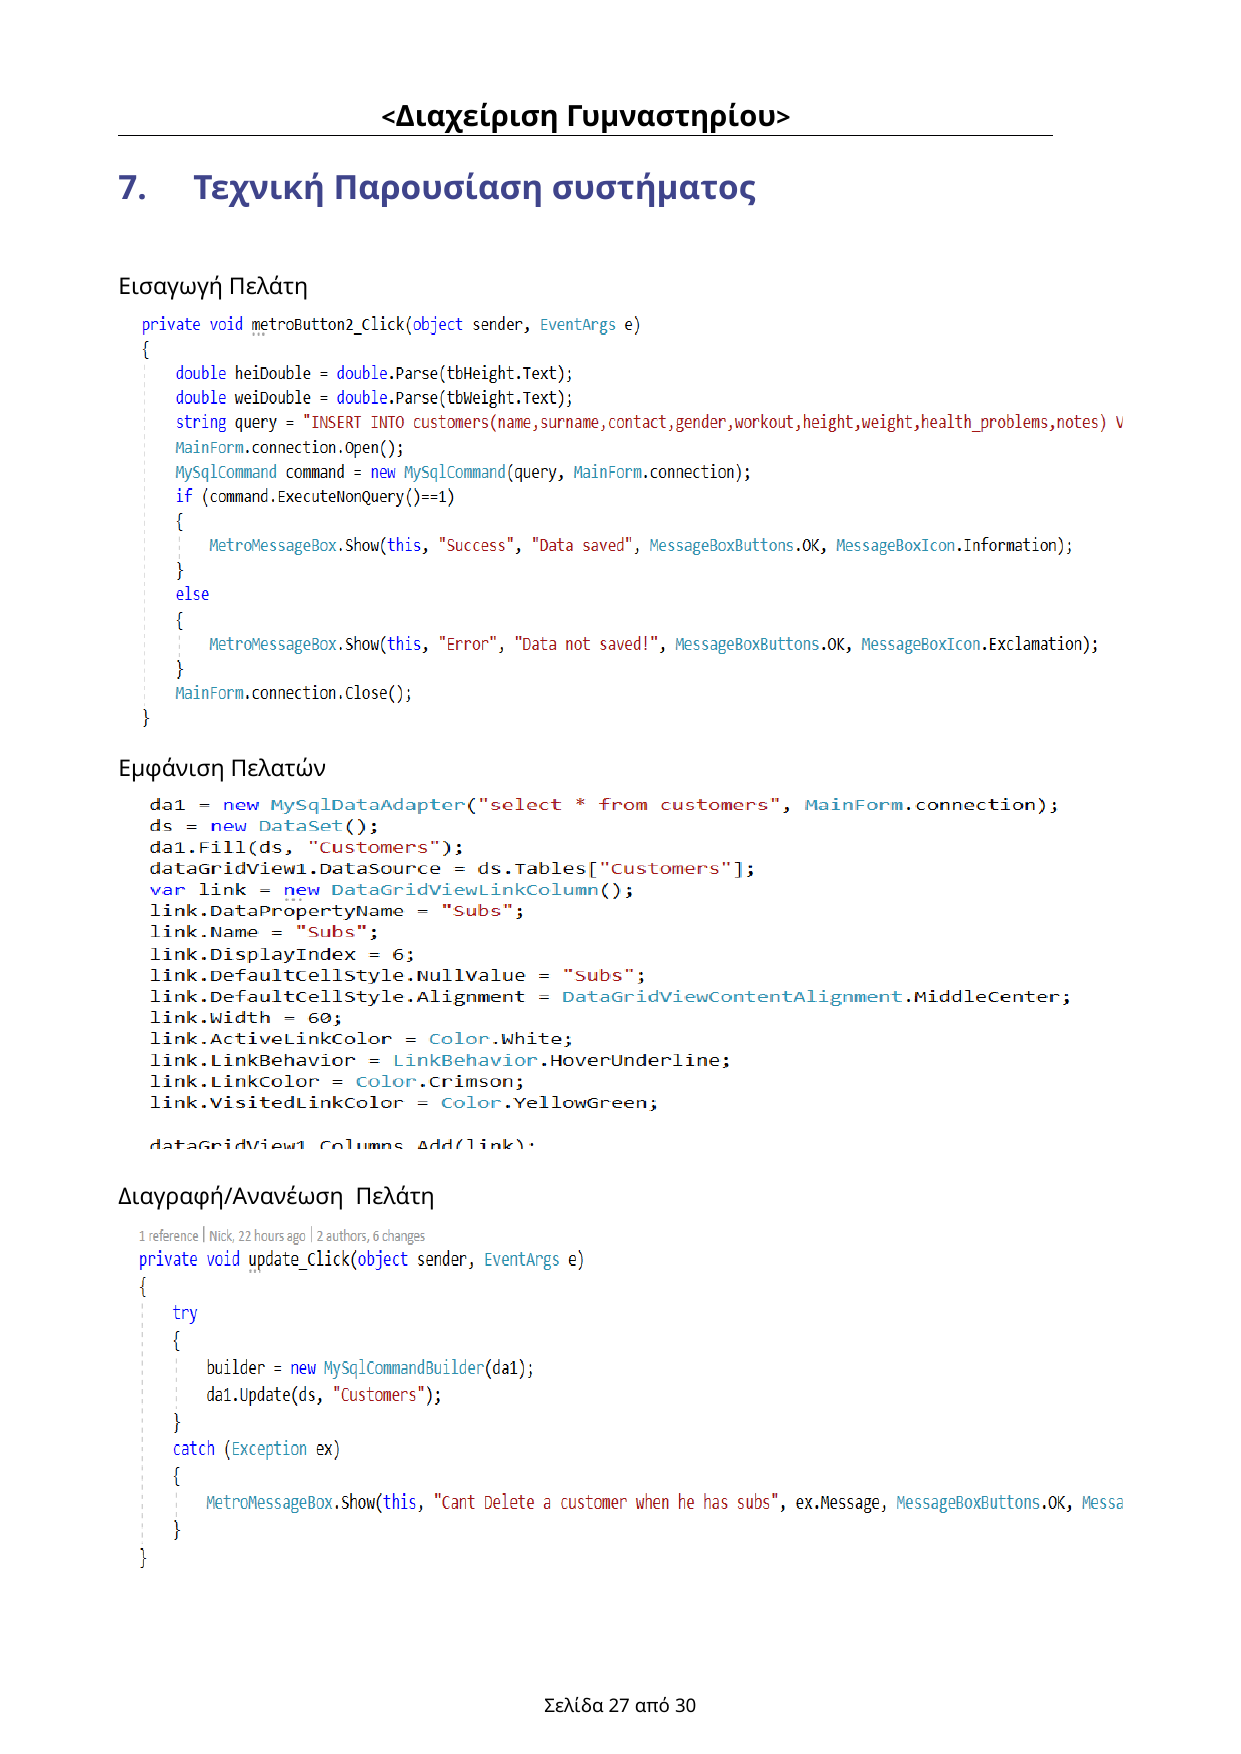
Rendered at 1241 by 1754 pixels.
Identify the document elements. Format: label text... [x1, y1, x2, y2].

text Εισαγωγή Πελάτη [118, 270, 1122, 301]
text Διαγραφή/Ανανέωση Πελάτη [118, 1180, 1122, 1223]
picture [118, 1223, 1123, 1592]
picture [118, 795, 1123, 1149]
picture [118, 313, 1123, 753]
subtitle Τεχνική Παρουσίαση συστήματος [118, 164, 1122, 209]
text Εμφάνιση Πελατών [118, 753, 1122, 783]
